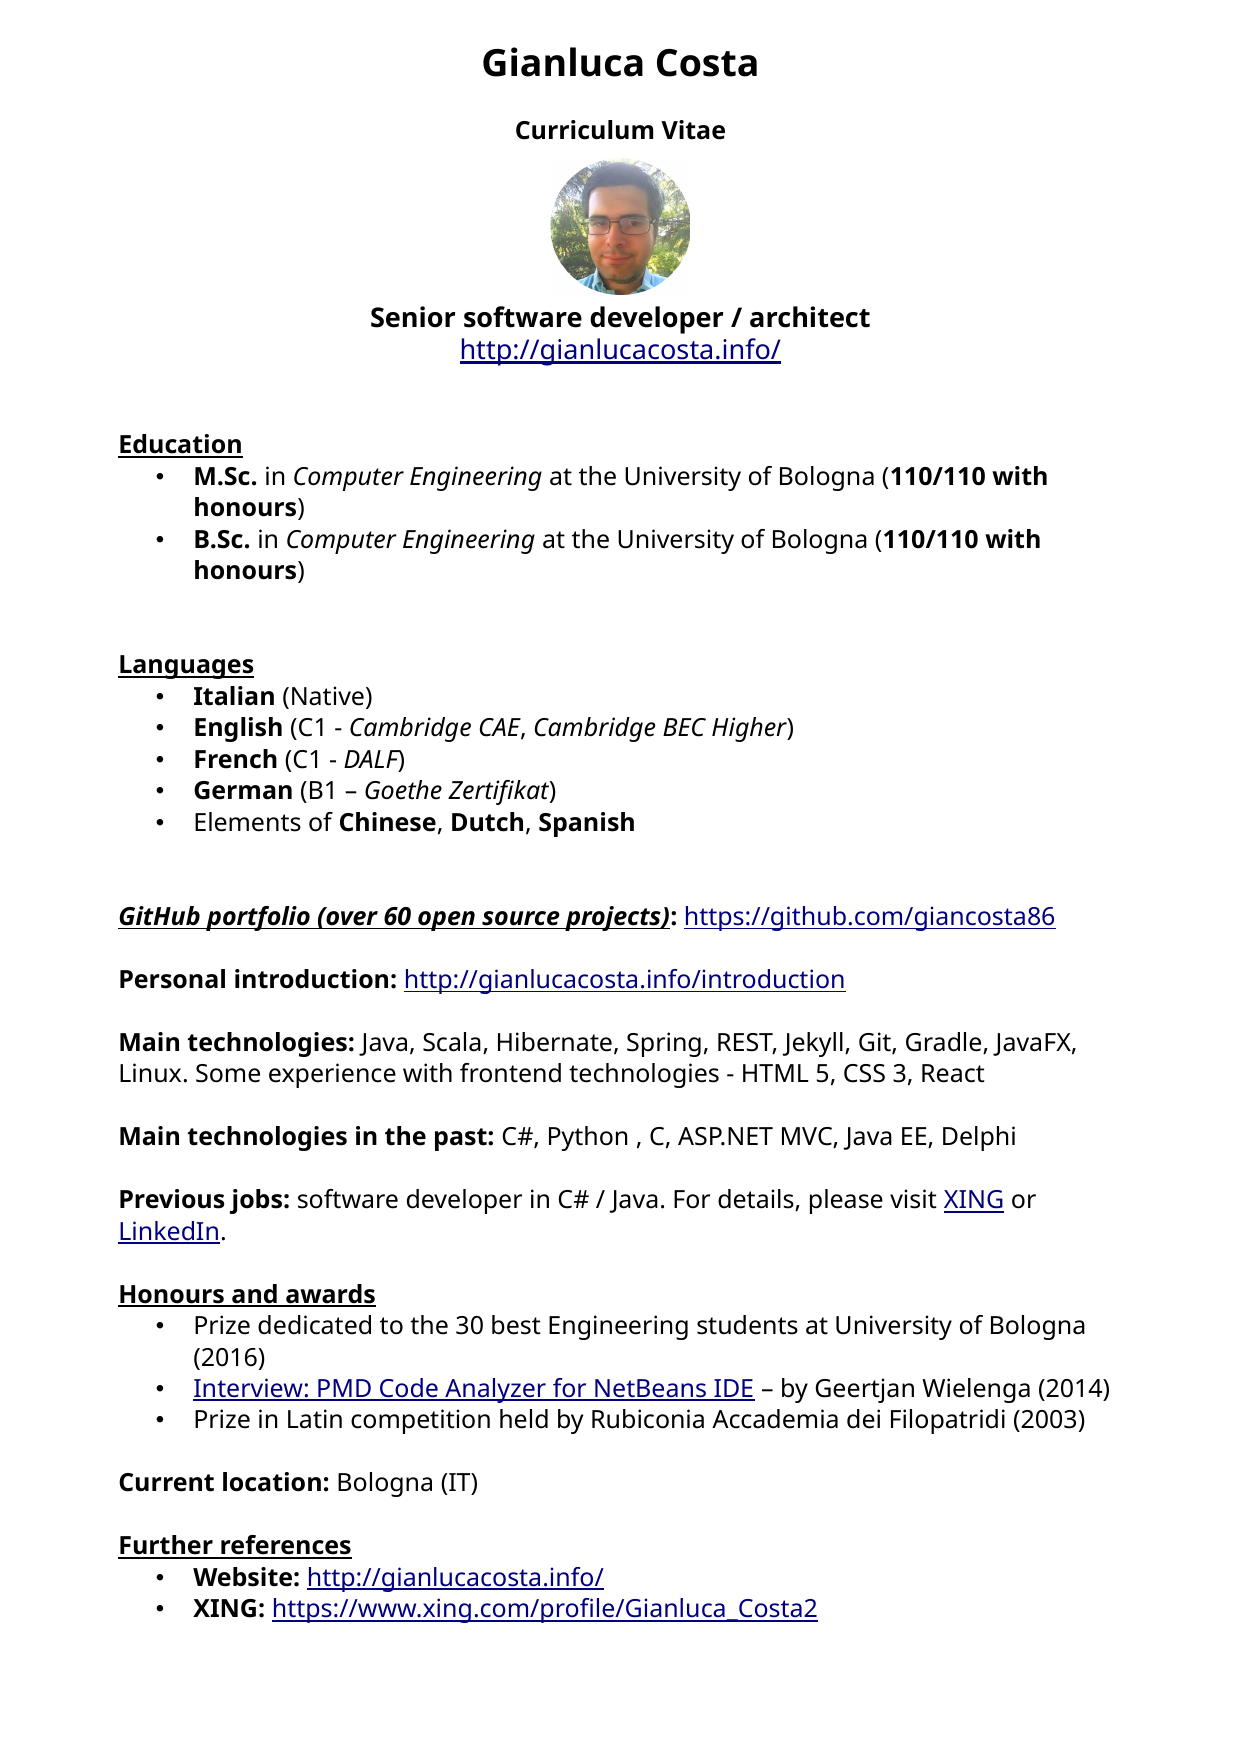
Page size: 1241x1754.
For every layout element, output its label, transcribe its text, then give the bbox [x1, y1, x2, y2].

text Senior software developer / architect [118, 303, 1122, 334]
text http://gianlucacosta.info/ [118, 334, 1122, 366]
list Prize dedicated to the 30 best Engineering students at University of Bologna (2016) [156, 1309, 1122, 1372]
text Honours and awards [118, 1278, 1122, 1309]
text Curriculum Vitae [118, 114, 1122, 145]
text Main technologies: Java, Scala, Hibernate, Spring, REST, Jekyll, Git, Gradle, JavaFX, Linux. Some experience with frontend technologies - HTML 5, CSS 3, React [118, 1026, 1122, 1121]
list French (C1 - DALF) [156, 743, 1122, 774]
list Italian (Native) [156, 680, 1122, 712]
text Main technologies in the past: C#, Python , C, ASP.NET MVC, Java EE, Delphi [118, 1121, 1122, 1152]
list Website: http://gianlucacosta.info/ [156, 1561, 1122, 1592]
text Education [118, 428, 1122, 460]
text Languages [118, 649, 1122, 680]
list German (B1 – Goethe Zertifikat) [156, 774, 1122, 806]
text Further references [118, 1529, 1122, 1561]
text Current location: Bologna (IT) [118, 1467, 1122, 1529]
text Previous jobs: software developer in C# / Java. For details, please visit XING or LinkedIn. [118, 1183, 1122, 1246]
picture [550, 158, 690, 295]
list Elements of Chinese, Dutch, Spanish [156, 806, 1122, 869]
list B.Sc. in Computer Engineering at the University of Bologna (110/110 with honours) [156, 523, 1122, 649]
list M.Sc. in Computer Engineering at the University of Bologna (110/110 with honours) [156, 460, 1122, 523]
text Personal introduction: http://gianlucacosta.info/introduction [118, 963, 1122, 995]
list Interview: PMD Code Analyzer for NetBeans IDE – by Geertjan Wielenga (2014) [156, 1372, 1122, 1404]
list XING: https://www.xing.com/profile/Gianluca_Costa2 [156, 1592, 1122, 1624]
list Prize in Latin competition held by Rubiconia Accademia dei Filopatridi (2003) [156, 1404, 1122, 1435]
text GitHub portfolio (over 60 open source projects): https://github.com/giancosta86 [118, 900, 1122, 932]
list English (C1 - Cambridge CAE, Cambridge BEC Higher) [156, 712, 1122, 743]
text Gianluca Costa [118, 51, 1122, 114]
